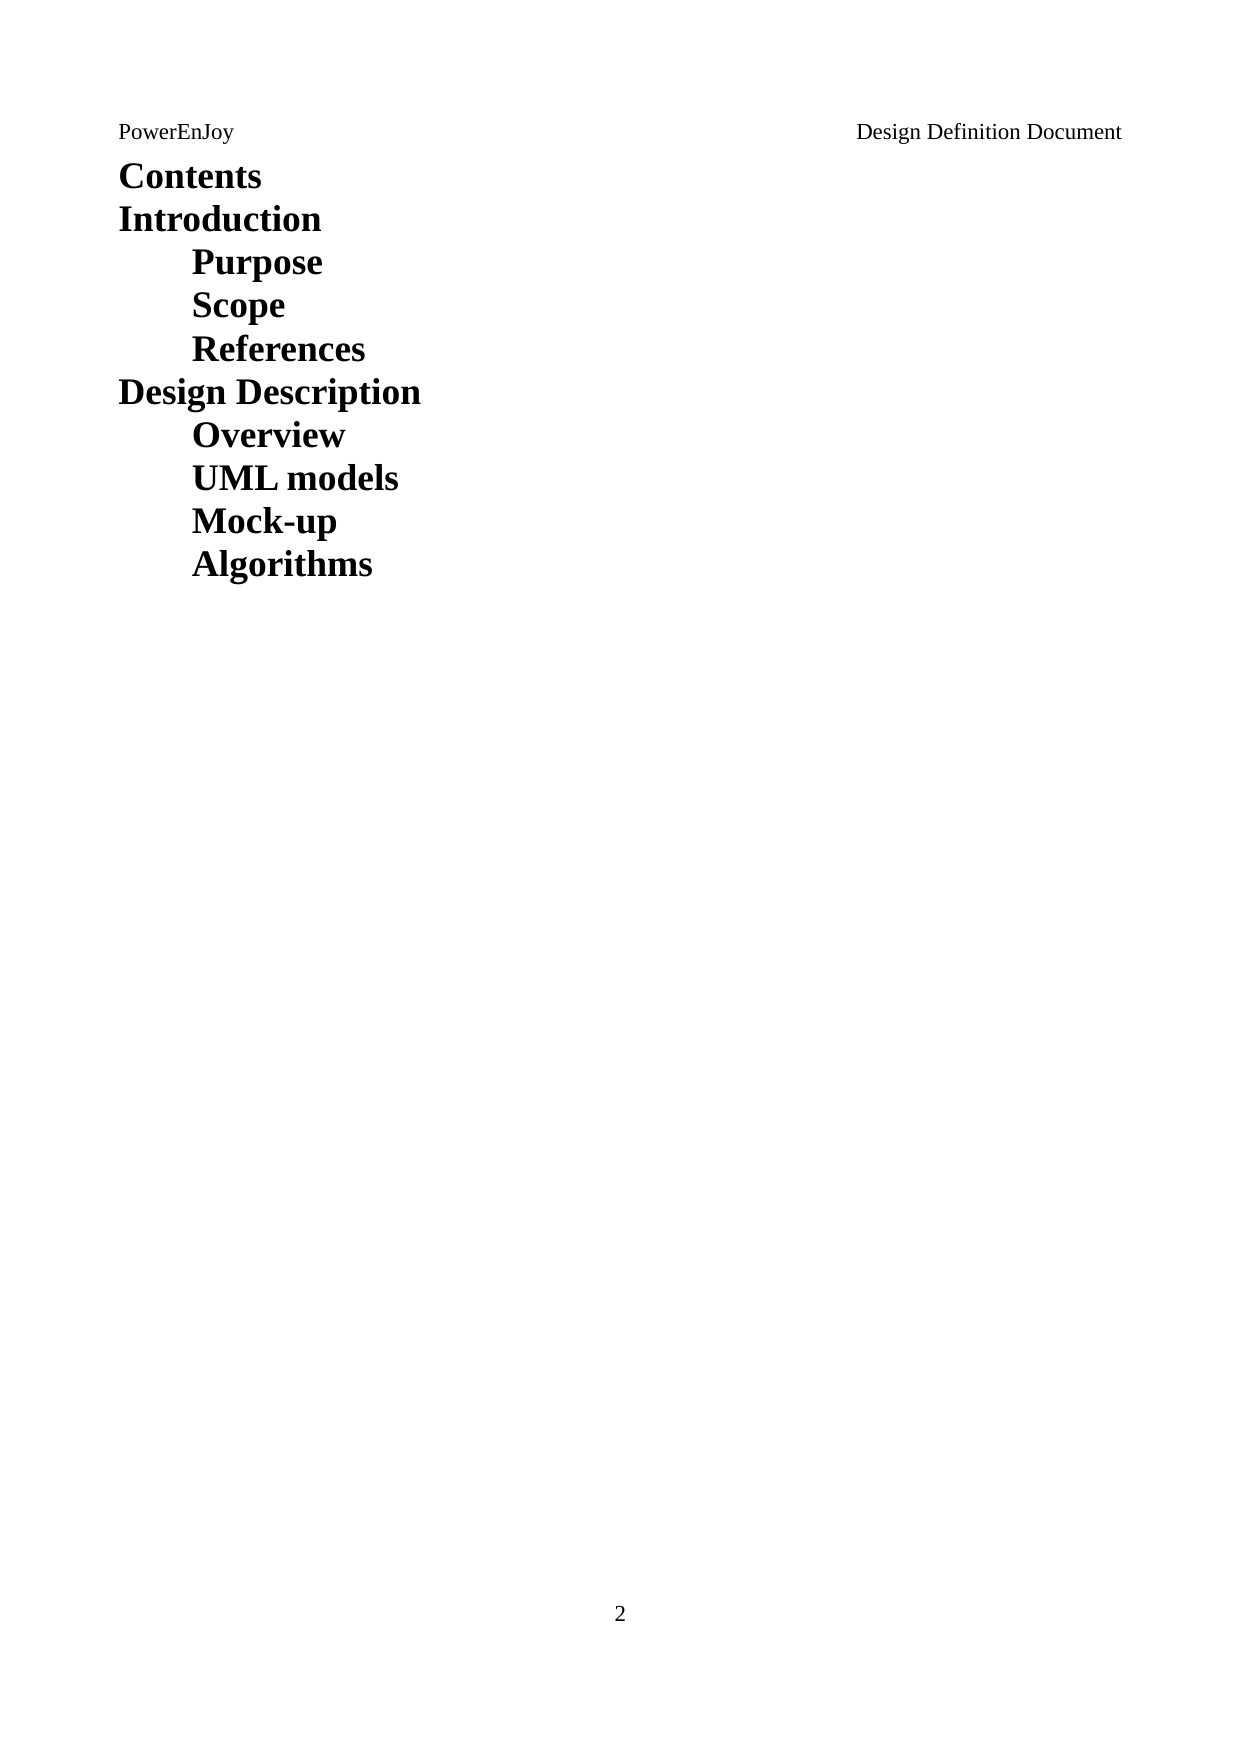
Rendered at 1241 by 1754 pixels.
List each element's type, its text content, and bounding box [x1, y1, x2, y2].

subtitle Design Description [118, 369, 1122, 412]
subtitle Purpose [118, 240, 1122, 283]
subtitle Mock-up [118, 498, 1122, 542]
subtitle Scope [118, 283, 1122, 326]
subtitle Algorithms [118, 542, 1122, 585]
subtitle References [118, 326, 1122, 369]
subtitle UML models [118, 455, 1122, 498]
subtitle Contents [118, 153, 1122, 197]
subtitle Overview [118, 412, 1122, 455]
subtitle Introduction [118, 197, 1122, 240]
